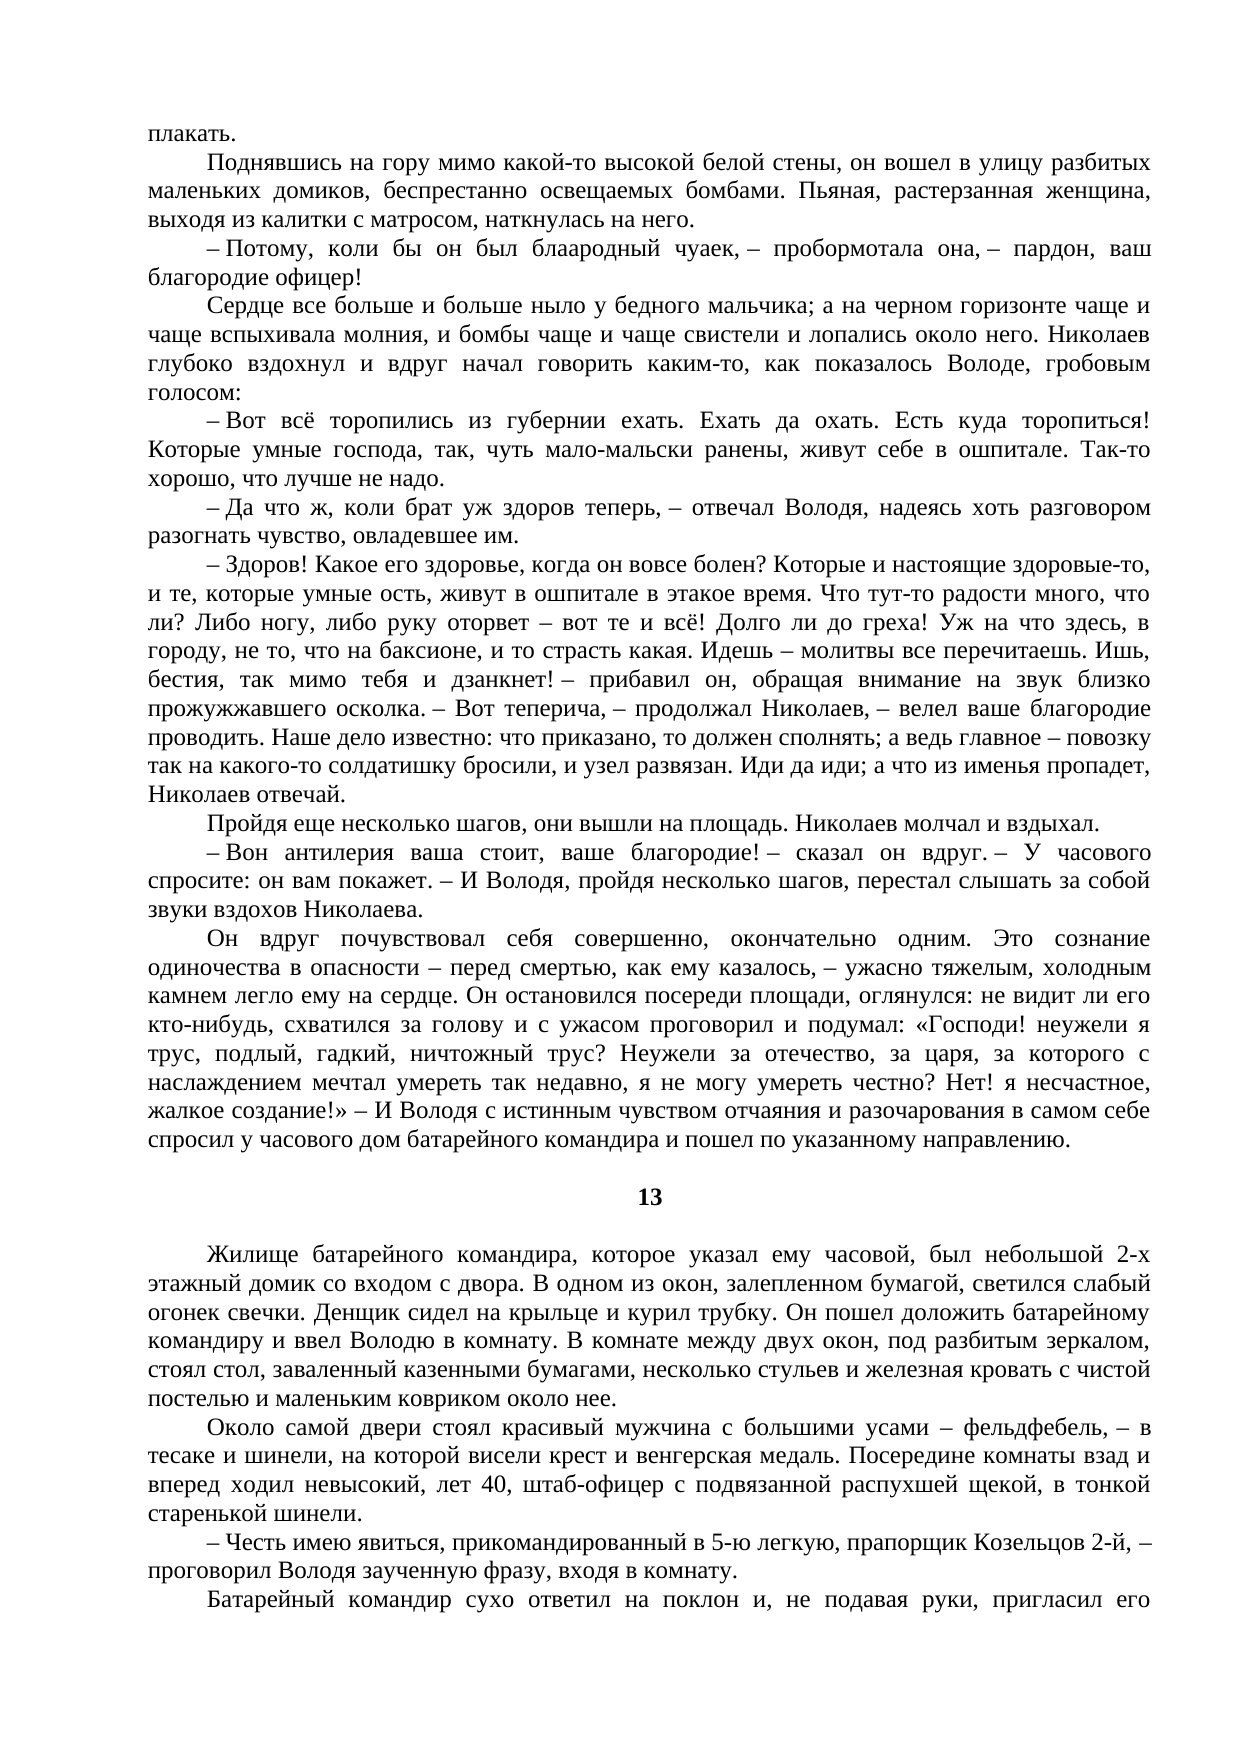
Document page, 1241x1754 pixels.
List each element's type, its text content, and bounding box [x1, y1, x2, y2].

text Жилище батарейного командира, которое указал ему часовой, был небольшой 2-х этажный домик со входом с двора. В одном из окон, залепленном бумагой, светился слабый огонек свечки. Денщик сидел на крыльце и курил трубку. Он пошел доложить батарейному командиру и ввел Володю в комнату. В комнате между двух окон, под разбитым зеркалом, стоял стол, заваленный казенными бумагами, несколько стульев и железная кровать с чистой постелью и маленьким ковриком около нее. [148, 1239, 1152, 1412]
text – Честь имею явиться, прикомандированный в 5-ю легкую, прапорщик Козельцов 2-й, – проговорил Володя заученную фразу, входя в комнату. [148, 1527, 1152, 1584]
text плакать. [148, 118, 1152, 147]
text Поднявшись на гору мимо какой-то высокой белой стены, он вошел в улицу разбитых маленьких домиков, беспрестанно освещаемых бомбами. Пьяная, растерзанная женщина, выходя из калитки с матросом, наткнулась на него. [148, 147, 1152, 233]
text Сердце все больше и больше ныло у бедного мальчика; а на черном горизонте чаще и чаще вспыхивала молния, и бомбы чаще и чаще свистели и лопались около него. Николаев глубоко вздохнул и вдруг начал говорить каким-то, как показалось Володе, гробовым голосом: [148, 291, 1152, 406]
text Около самой двери стоял красивый мужчина с большими усами – фельдфебель, – в тесаке и шинели, на которой висели крест и венгерская медаль. Посередине комнаты взад и вперед ходил невысокий, лет 40, штаб-офицер с подвязанной распухшей щекой, в тонкой старенькой шинели. [148, 1412, 1152, 1527]
text Он вдруг почувствовал себя совершенно, окончательно одним. Это сознание одиночества в опасности – перед смертью, как ему казалось, – ужасно тяжелым, холодным камнем легло ему на сердце. Он остановился посереди площади, оглянулся: не видит ли его кто-нибудь, схватился за голову и с ужасом проговорил и подумал: «Господи! неужели я трус, подлый, гадкий, ничтожный трус? Неужели за отечество, за царя, за которого с наслаждением мечтал умереть так недавно, я не могу умереть честно? Нет! я несчастное, жалкое создание!» – И Володя с истинным чувством отчаяния и разочарования в самом себе спросил у часового дом батарейного командира и пошел по указанному направлению. [148, 923, 1152, 1153]
text – Да что ж, коли брат уж здоров теперь, – отвечал Володя, надеясь хоть разговором разогнать чувство, овладевшее им. [148, 492, 1152, 549]
subtitle 13 [148, 1182, 1152, 1211]
text – Потому, коли бы он был блаародный чуаек, – пробормотала она, – пардон, ваш благородие офицер! [148, 233, 1152, 291]
text – Вон антилерия ваша стоит, ваше благородие! – сказал он вдруг. – У часового спросите: он вам покажет. – И Володя, пройдя несколько шагов, перестал слышать за собой звуки вздохов Николаева. [148, 837, 1152, 923]
text Пройдя еще несколько шагов, они вышли на площадь. Николаев молчал и вздыхал. [148, 808, 1152, 837]
text – Вот всё торопились из губернии ехать. Ехать да охать. Есть куда торопиться! Которые умные господа, так, чуть мало-мальски ранены, живут себе в ошпитале. Так-то хорошо, что лучше не надо. [148, 406, 1152, 492]
text – Здоров! Какое его здоровье, когда он вовсе болен? Которые и настоящие здоровые-то, и те, которые умные ость, живут в ошпитале в этакое время. Что тут-то радости много, что ли? Либо ногу, либо руку оторвет – вот те и всё! Долго ли до греха! Уж на что здесь, в городу, не то, что на баксионе, и то страсть какая. Идешь – молитвы все перечитаешь. Ишь, бестия, так мимо тебя и дзанкнет! – прибавил он, обращая внимание на звук близко прожужжавшего осколка. – Вот теперича, – продолжал Николаев, – велел ваше благородие проводить. Наше дело известно: что приказано, то должен сполнять; а ведь главное – повозку так на какого-то солдатишку бросили, и узел развязан. Иди да иди; а что из именья пропадет, Николаев отвечай. [148, 549, 1152, 808]
text Батарейный командир сухо ответил на поклон и, не подавая руки, пригласил его [148, 1584, 1152, 1613]
